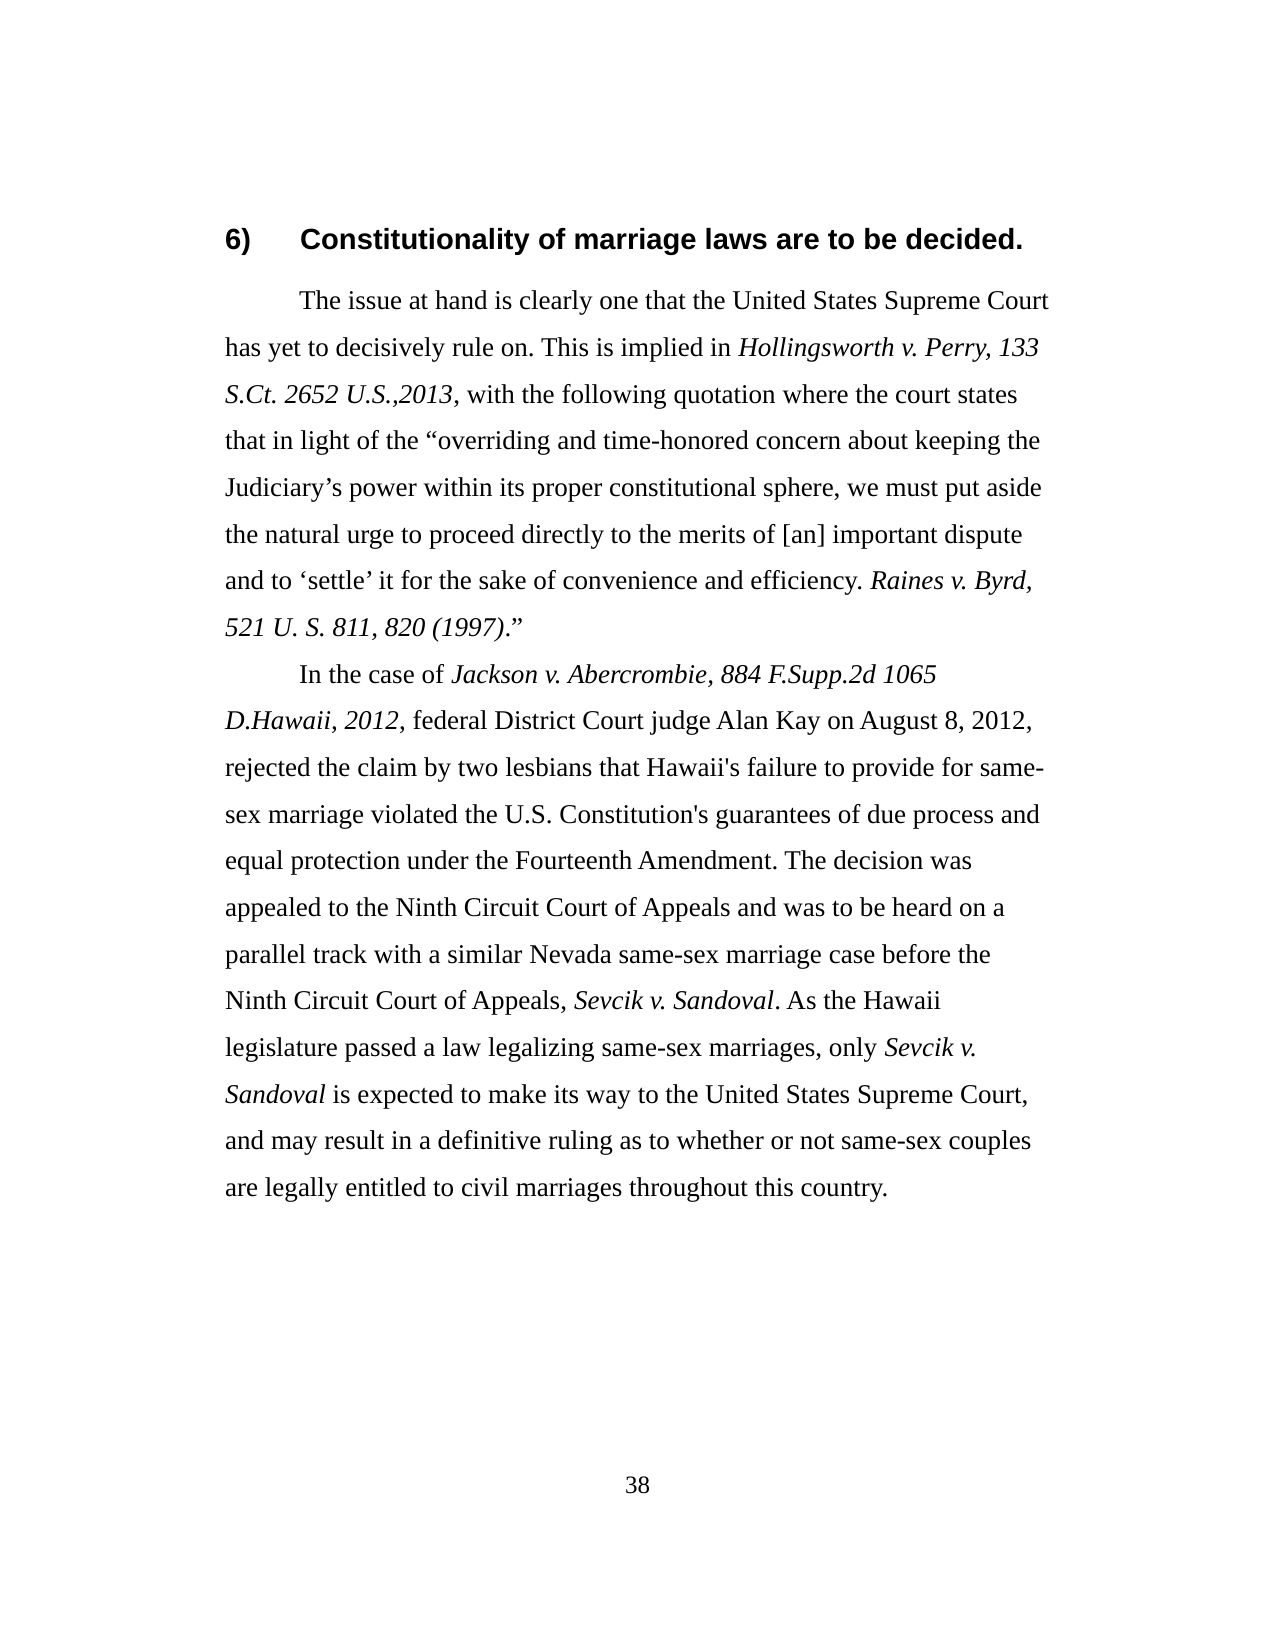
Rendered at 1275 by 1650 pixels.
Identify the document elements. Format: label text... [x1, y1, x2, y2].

text D.Hawaii, 2012, federal District Court judge Alan Kay on August 8, 2012, rejected the claim by two lesbians that Hawaii's failure to provide for same-sex marriage violated the U.S. Constitution's guarantees of due process and equal protection under the Fourteenth Amendment. The decision was appealed to the Ninth Circuit Court of Appeals and was to be heard on a parallel track with a similar Nevada same-sex marriage case before the Ninth Circuit Court of Appeals, Sevcik v. Sandoval. As the Hawaii legislature passed a law legalizing same-sex marriages, only Sevcik v. Sandoval is expected to make its way to the United States Supreme Court, and may result in a definitive ruling as to whether or not same-sex couples are legally entitled to civil marriages throughout this country. [225, 704, 1050, 1202]
text In the case of Jackson v. Abercrombie, 884 F.Supp.2d 1065 [225, 658, 1050, 689]
text The issue at hand is clearly one that the United States Supreme Court has yet to decisively rule on. This is implied in Hollingsworth v. Perry, 133 S.Ct. 2652 U.S.,2013, with the following quotation where the court states that in light of the “overriding and time-honored concern about keeping the Judiciary’s power within its proper constitutional sphere, we must put aside the natural urge to proceed directly to the merits of [an] important dispute and to ‘settle’ it for the sake of convenience and efficiency. Raines v. Byrd, 521 U. S. 811, 820 (1997).” [225, 284, 1050, 642]
subtitle Constitutionality of marriage laws are to be decided. [225, 222, 1050, 255]
